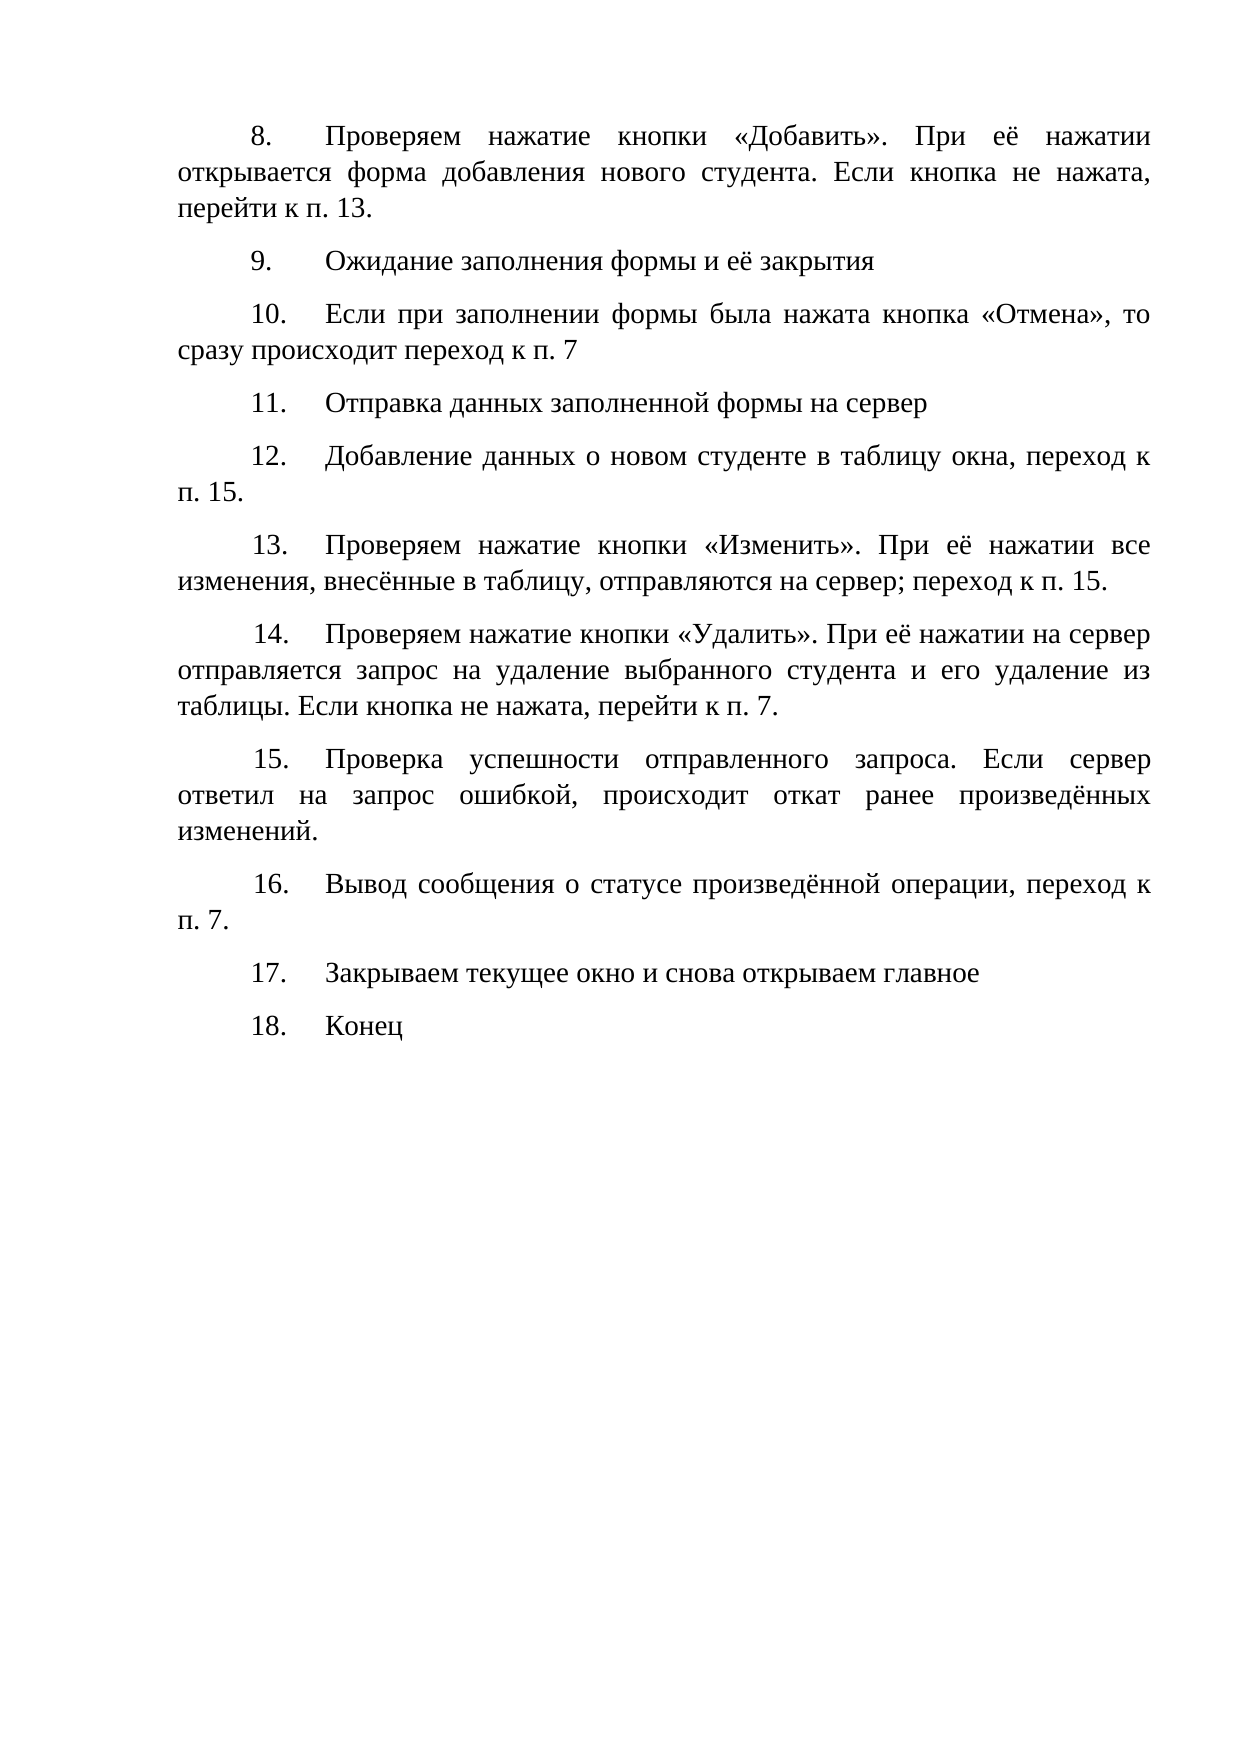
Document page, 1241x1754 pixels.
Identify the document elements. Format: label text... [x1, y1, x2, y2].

list Если при заполнении формы была нажата кнопка «Отмена», то сразу происходит переход к п. 7 [177, 296, 1152, 366]
list Проверяем нажатие кнопки «Добавить». При её нажатии открывается форма добавления нового студента. Если кнопка не нажата, перейти к п. 13. [177, 118, 1152, 224]
list Закрываем текущее окно и снова открываем главное [177, 955, 1152, 988]
list Конец [177, 1008, 1152, 1041]
list Проверяем нажатие кнопки «Удалить». При её нажатии на сервер отправляется запрос на удаление выбранного студента и его удаление из таблицы. Если кнопка не нажата, перейти к п. 7. [177, 616, 1152, 722]
list Ожидание заполнения формы и её закрытия [177, 243, 1152, 277]
list Добавление данных о новом студенте в таблицу окна, переход к п. 15. [177, 438, 1152, 507]
list Отправка данных заполненной формы на сервер [177, 385, 1152, 418]
list Проверка успешности отправленного запроса. Если сервер ответил на запрос ошибкой, происходит откат ранее произведённых изменений. [177, 741, 1152, 847]
list Проверяем нажатие кнопки «Изменить». При её нажатии все изменения, внесённые в таблицу, отправляются на сервер; переход к п. 15. [177, 527, 1152, 596]
list Вывод сообщения о статусе произведённой операции, переход к п. 7. [177, 866, 1152, 936]
